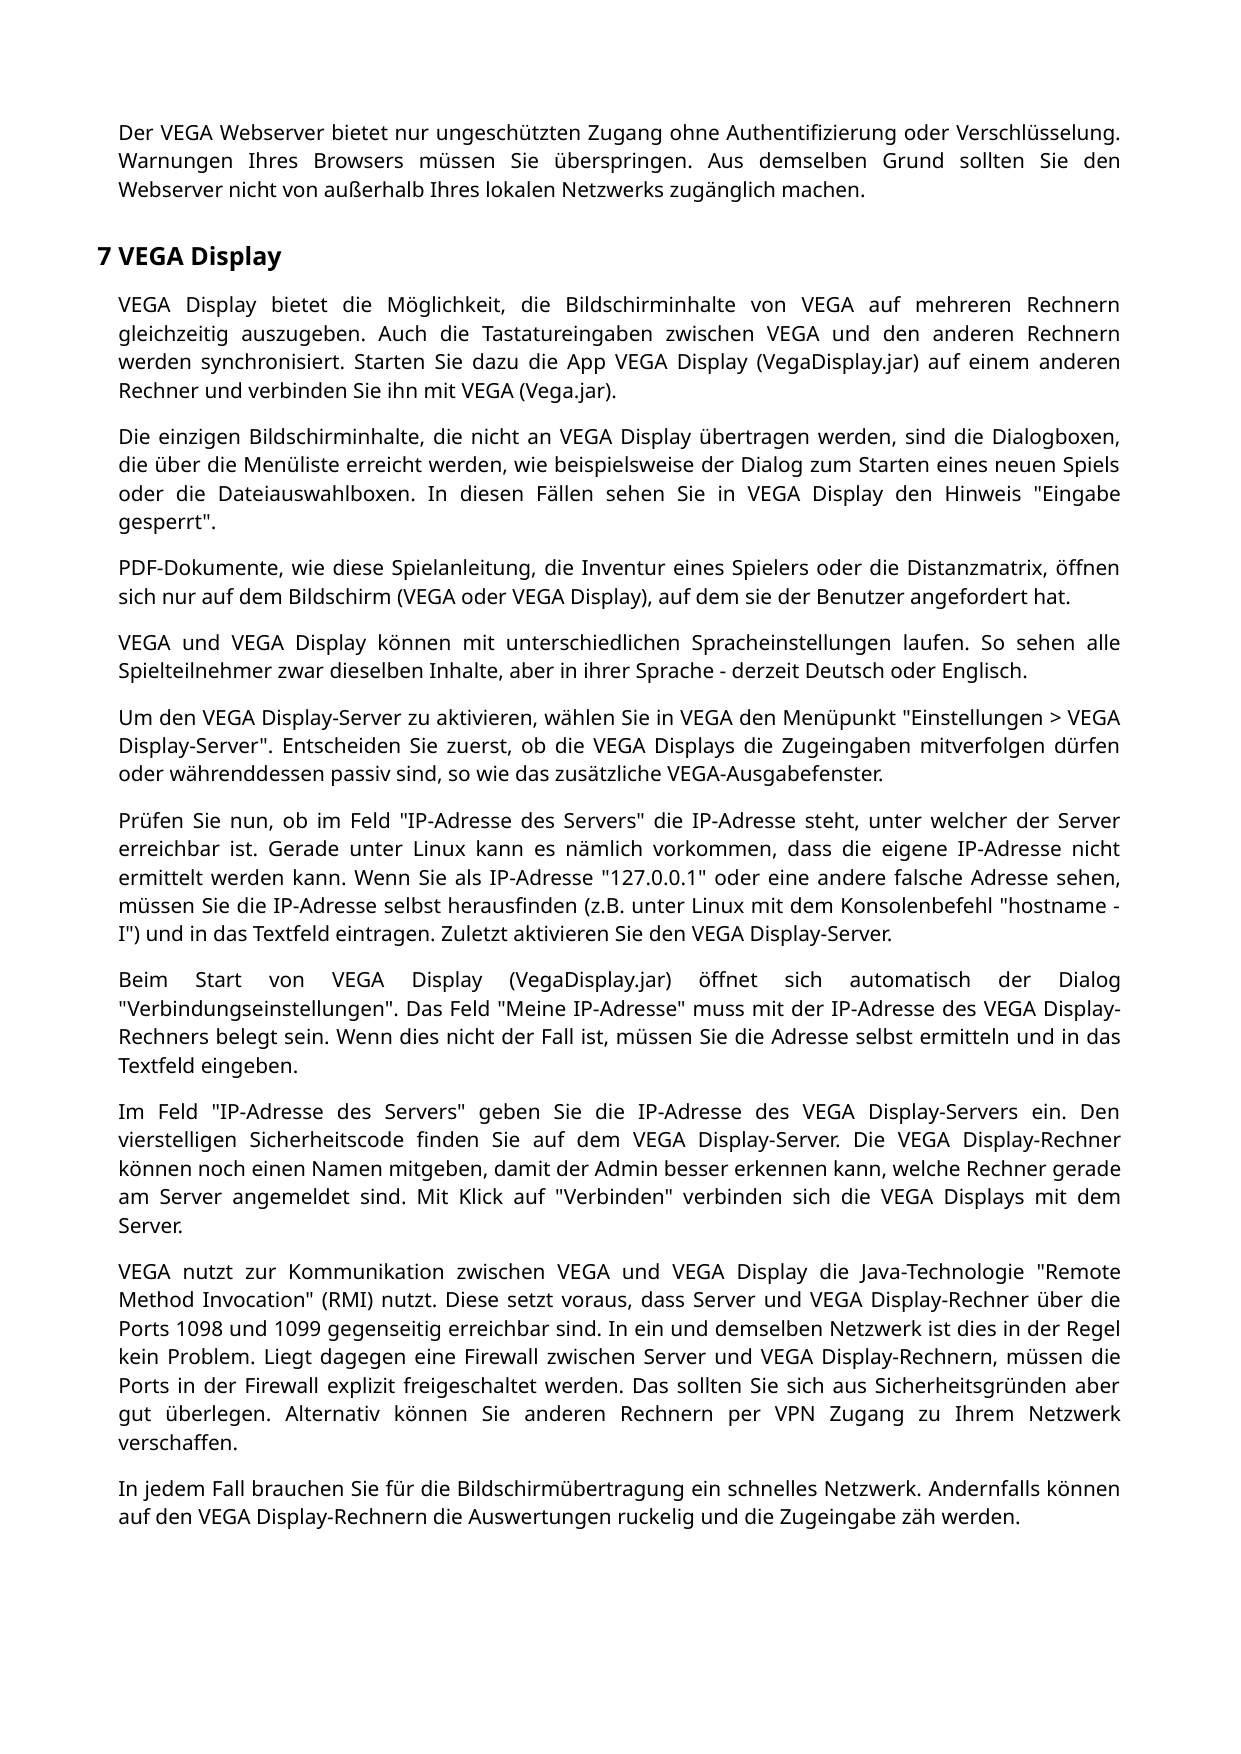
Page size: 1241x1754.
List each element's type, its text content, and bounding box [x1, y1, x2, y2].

text Im Feld "IP-Adresse des Servers" geben Sie die IP-Adresse des VEGA Display-Servers ein. Den vierstelligen Sicherheitscode finden Sie auf dem VEGA Display-Server. Die VEGA Display-Rechner können noch einen Namen mitgeben, damit der Admin besser erkennen kann, welche Rechner gerade am Server angemeldet sind. Mit Klick auf "Verbinden" verbinden sich die VEGA Displays mit dem Server. [118, 1097, 1122, 1239]
subtitle VEGA Display [118, 239, 1122, 273]
text VEGA nutzt zur Kommunikation zwischen VEGA und VEGA Display die Java-Technologie "Remote Method Invocation" (RMI) nutzt. Diese setzt voraus, dass Server und VEGA Display-Rechner über die Ports 1098 und 1099 gegenseitig erreichbar sind. In ein und demselben Netzwerk ist dies in der Regel kein Problem. Liegt dagegen eine Firewall zwischen Server und VEGA Display-Rechnern, müssen die Ports in der Firewall explizit freigeschaltet werden. Das sollten Sie sich aus Sicherheitsgründen aber gut überlegen. Alternativ können Sie anderen Rechnern per VPN Zugang zu Ihrem Netzwerk verschaffen. [118, 1257, 1122, 1456]
text VEGA Display bietet die Möglichkeit, die Bildschirminhalte von VEGA auf mehreren Rechnern gleichzeitig auszugeben. Auch die Tastatureingaben zwischen VEGA und den anderen Rechnern werden synchronisiert. Starten Sie dazu die App VEGA Display (VegaDisplay.jar) auf einem anderen Rechner und verbinden Sie ihn mit VEGA (Vega.jar). [118, 291, 1122, 404]
text Um den VEGA Display-Server zu aktivieren, wählen Sie in VEGA den Menüpunkt "Einstellungen > VEGA Display-Server". Entscheiden Sie zuerst, ob die VEGA Displays die Zugeingaben mitverfolgen dürfen oder währenddessen passiv sind, so wie das zusätzliche VEGA-Ausgabefenster. [118, 703, 1122, 788]
text In jedem Fall brauchen Sie für die Bildschirmübertragung ein schnelles Netzwerk. Andernfalls können auf den VEGA Display-Rechnern die Auswertungen ruckelig und die Zugeingabe zäh werden. [118, 1474, 1122, 1531]
text PDF-Dokumente, wie diese Spielanleitung, die Inventur eines Spielers oder die Distanzmatrix, öffnen sich nur auf dem Bildschirm (VEGA oder VEGA Display), auf dem sie der Benutzer angefordert hat. [118, 553, 1122, 610]
text Beim Start von VEGA Display (VegaDisplay.jar) öffnet sich automatisch der Dialog "Verbindungseinstellungen". Das Feld "Meine IP-Adresse" muss mit der IP-Adresse des VEGA Display-Rechners belegt sein. Wenn dies nicht der Fall ist, müssen Sie die Adresse selbst ermitteln und in das Textfeld eingeben. [118, 966, 1122, 1079]
text Der VEGA Webserver bietet nur ungeschützten Zugang ohne Authentifizierung oder Verschlüsselung. Warnungen Ihres Browsers müssen Sie überspringen. Aus demselben Grund sollten Sie den Webserver nicht von außerhalb Ihres lokalen Netzwerks zugänglich machen. [118, 118, 1122, 203]
text Prüfen Sie nun, ob im Feld "IP-Adresse des Servers" die IP-Adresse steht, unter welcher der Server erreichbar ist. Gerade unter Linux kann es nämlich vorkommen, dass die eigene IP-Adresse nicht ermittelt werden kann. Wenn Sie als IP-Adresse "127.0.0.1" oder eine andere falsche Adresse sehen, müssen Sie die IP-Adresse selbst herausfinden (z.B. unter Linux mit dem Konsolenbefehl "hostname -I") und in das Textfeld eintragen. Zuletzt aktivieren Sie den VEGA Display-Server. [118, 806, 1122, 948]
text Die einzigen Bildschirminhalte, die nicht an VEGA Display übertragen werden, sind die Dialogboxen, die über die Menüliste erreicht werden, wie beispielsweise der Dialog zum Starten eines neuen Spiels oder die Dateiauswahlboxen. In diesen Fällen sehen Sie in VEGA Display den Hinweis "Eingabe gesperrt". [118, 422, 1122, 536]
text VEGA und VEGA Display können mit unterschiedlichen Spracheinstellungen laufen. So sehen alle Spielteilnehmer zwar dieselben Inhalte, aber in ihrer Sprache - derzeit Deutsch oder Englisch. [118, 628, 1122, 685]
